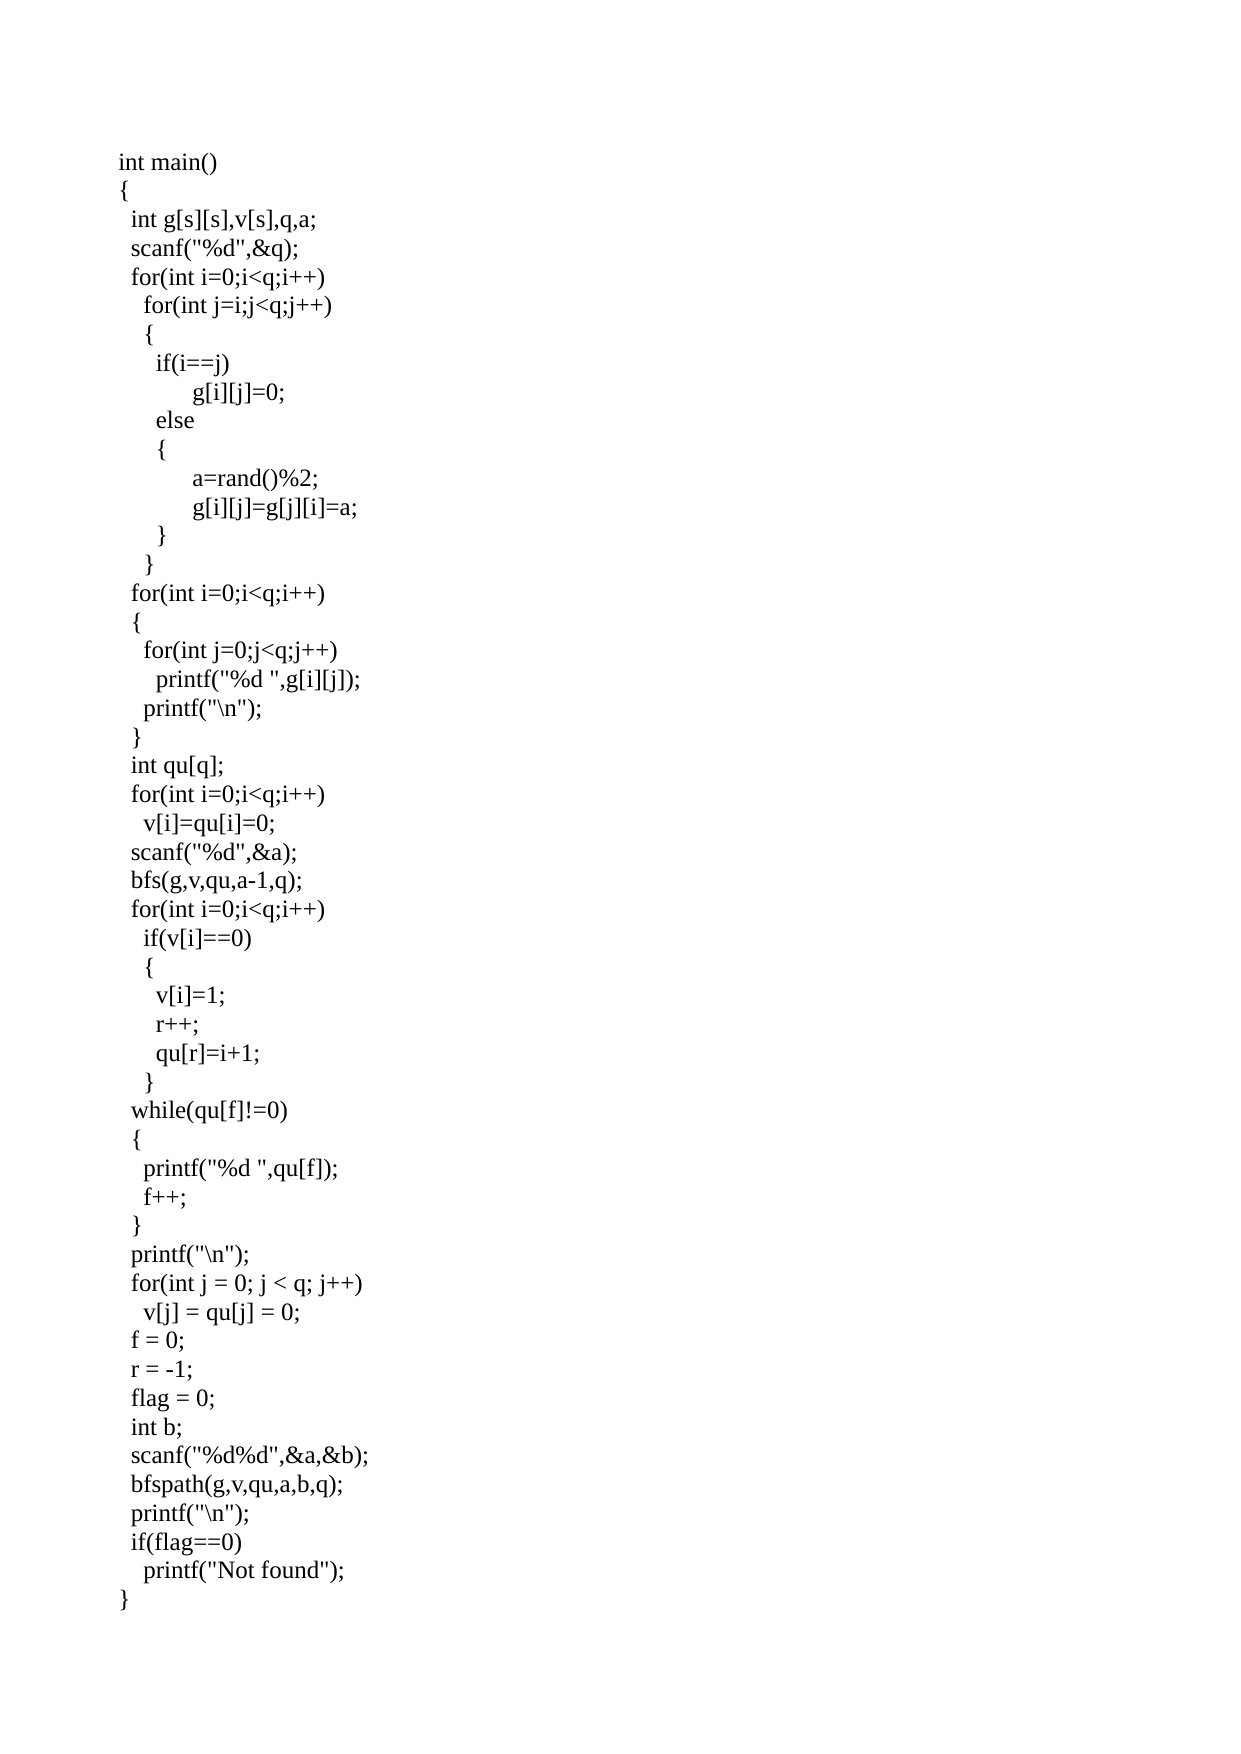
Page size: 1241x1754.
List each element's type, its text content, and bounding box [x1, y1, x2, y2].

text r = -1; [118, 1354, 1122, 1383]
text for(int i=0;i<q;i++) [118, 262, 1122, 291]
text int b; [118, 1412, 1122, 1441]
text scanf("%d",&a); [118, 837, 1122, 866]
text for(int i=0;i<q;i++) [118, 578, 1122, 607]
text } [118, 1584, 1122, 1613]
text { [118, 1124, 1122, 1153]
text for(int j=0;j<q;j++) [118, 636, 1122, 664]
text v[i]=1; [118, 981, 1122, 1009]
text for(int i=0;i<q;i++) [118, 894, 1122, 923]
text v[j] = qu[j] = 0; [118, 1297, 1122, 1326]
text { [118, 319, 1122, 348]
text scanf("%d%d",&a,&b); [118, 1441, 1122, 1469]
text v[i]=qu[i]=0; [118, 808, 1122, 837]
text g[i][j]=g[j][i]=a; [118, 492, 1122, 521]
text g[i][j]=0; [118, 377, 1122, 406]
text { [118, 952, 1122, 981]
text int qu[q]; [118, 751, 1122, 779]
text printf("%d ",g[i][j]); [118, 664, 1122, 693]
text } [118, 1211, 1122, 1239]
text a=rand()%2; [118, 463, 1122, 492]
text for(int j = 0; j < q; j++) [118, 1268, 1122, 1297]
text } [118, 521, 1122, 549]
text if(i==j) [118, 348, 1122, 377]
text printf("%d ",qu[f]); [118, 1153, 1122, 1182]
text if(flag==0) [118, 1527, 1122, 1556]
text printf("Not found"); [118, 1556, 1122, 1584]
text { [118, 176, 1122, 204]
text r++; [118, 1009, 1122, 1038]
text int main() [118, 147, 1122, 176]
text flag = 0; [118, 1383, 1122, 1412]
text { [118, 607, 1122, 636]
text else [118, 406, 1122, 434]
text int g[s][s],v[s],q,a; [118, 204, 1122, 233]
text bfspath(g,v,qu,a,b,q); [118, 1469, 1122, 1498]
text } [118, 1067, 1122, 1096]
text f = 0; [118, 1326, 1122, 1354]
text printf("\n"); [118, 1239, 1122, 1268]
text for(int i=0;i<q;i++) [118, 779, 1122, 808]
text if(v[i]==0) [118, 923, 1122, 952]
text printf("\n"); [118, 1498, 1122, 1527]
text qu[r]=i+1; [118, 1038, 1122, 1067]
text for(int j=i;j<q;j++) [118, 291, 1122, 319]
text scanf("%d",&q); [118, 233, 1122, 262]
text while(qu[f]!=0) [118, 1096, 1122, 1124]
text f++; [118, 1182, 1122, 1211]
text } [118, 549, 1122, 578]
text } [118, 722, 1122, 751]
text { [118, 434, 1122, 463]
text printf("\n"); [118, 693, 1122, 722]
text bfs(g,v,qu,a-1,q); [118, 866, 1122, 894]
